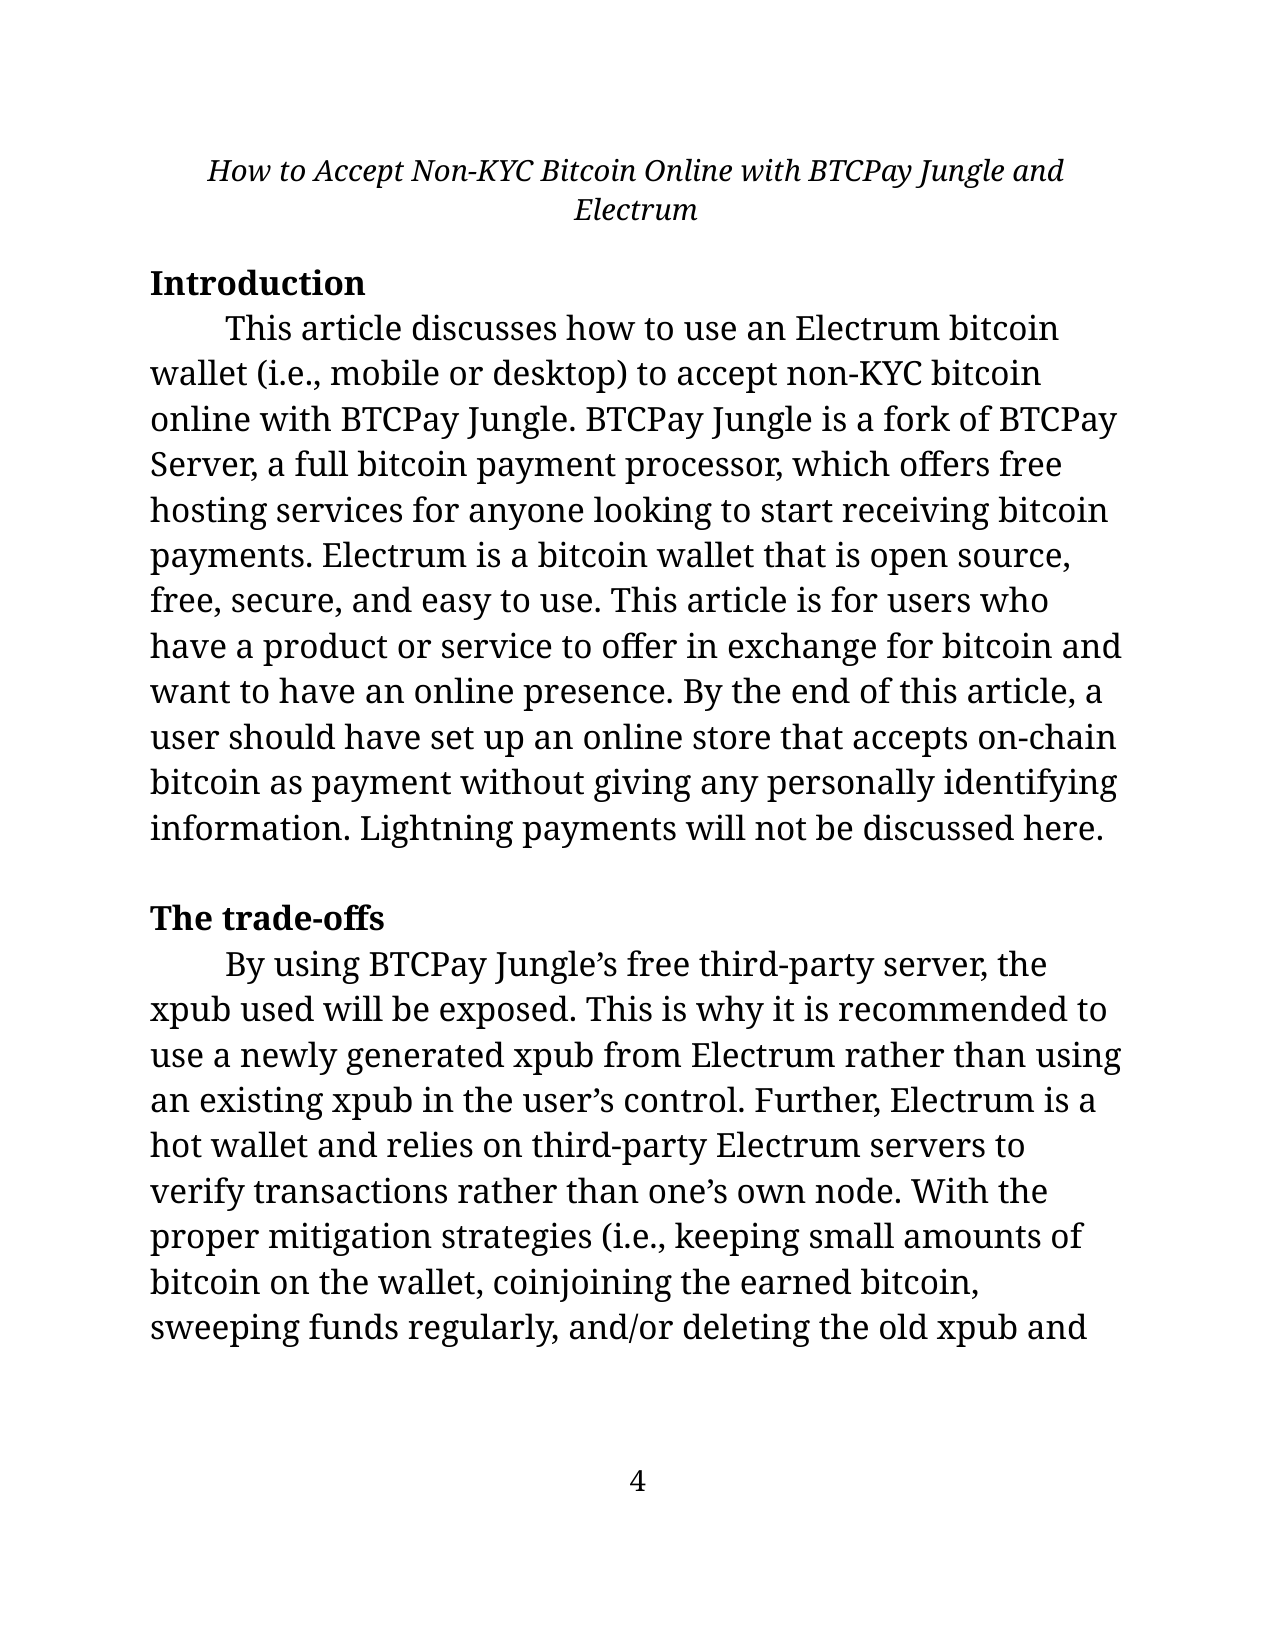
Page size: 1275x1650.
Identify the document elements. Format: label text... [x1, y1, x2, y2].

text This article discusses how to use an Electrum bitcoin wallet (i.e., mobile or desktop) to accept non-KYC bitcoin online with BTCPay Jungle. BTCPay Jungle is a fork of BTCPay Server, a full bitcoin payment processor, which offers free hosting services for anyone looking to start receiving bitcoin payments. Electrum is a bitcoin wallet that is open source, free, secure, and easy to use. This article is for users who have a product or service to offer in exchange for bitcoin and want to have an online presence. By the end of this article, a user should have set up an online store that accepts on-chain bitcoin as payment without giving any personally identifying information. Lightning payments will not be discussed here. [150, 305, 1125, 850]
text By using BTCPay Jungle’s free third-party server, the xpub used will be exposed. This is why it is recommended to use a newly generated xpub from Electrum rather than using an existing xpub in the user’s control. Further, Electrum is a hot wallet and relies on third-party Electrum servers to verify transactions rather than one’s own node. With the proper mitigation strategies (i.e., keeping small amounts of bitcoin on the wallet, coinjoining the earned bitcoin, sweeping funds regularly, and/or deleting the old xpub and [150, 941, 1125, 1349]
text Introduction [150, 259, 1125, 305]
text The trade-offs [150, 895, 1125, 941]
